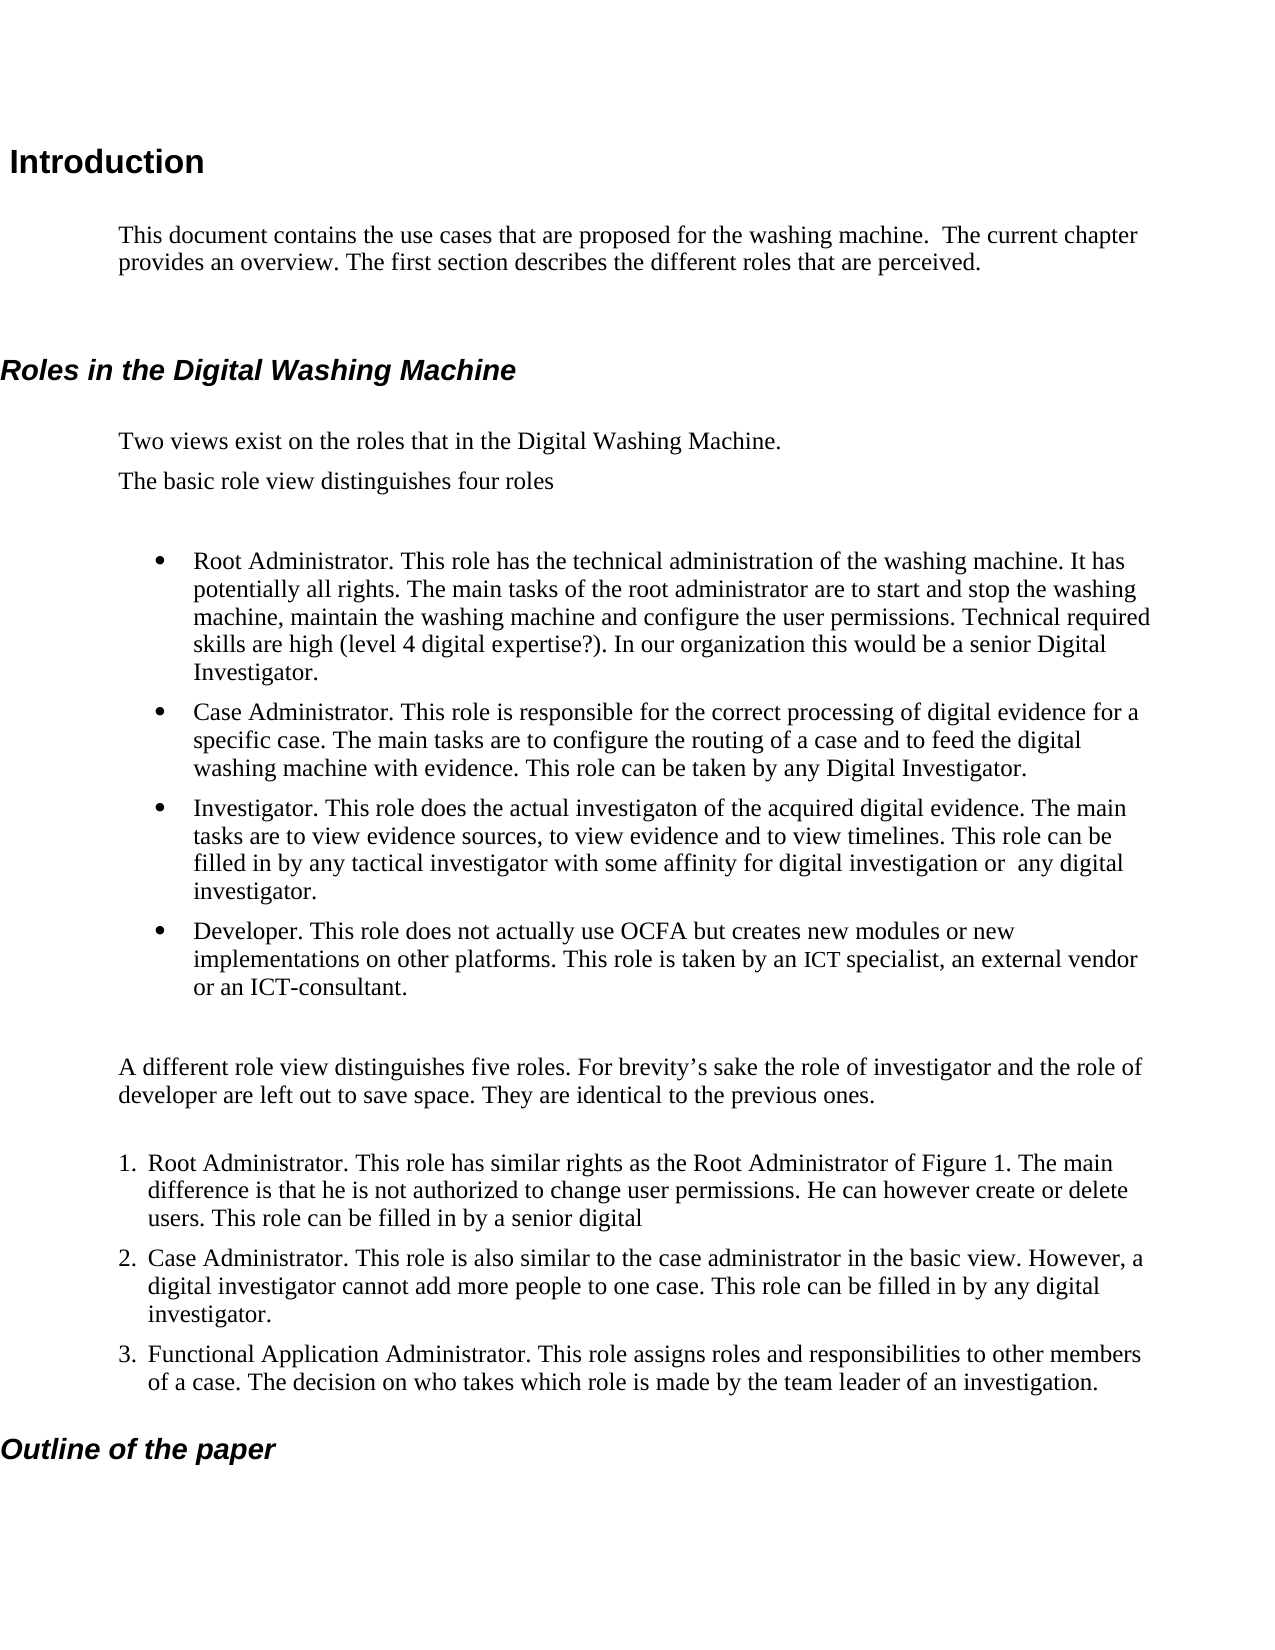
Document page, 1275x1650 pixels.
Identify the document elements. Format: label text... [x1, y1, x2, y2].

list Investigator. This role does the actual investigaton of the acquired digital evidence. The main tasks are to view evidence sources, to view evidence and to view timelines. This role can be filled in by any tactical investigator with some affinity for digital investigation or any digital investigator. [156, 794, 1157, 905]
list Case Administrator. This role is responsible for the correct processing of digital evidence for a specific case. The main tasks are to configure the routing of a case and to feed the digital washing machine with evidence. This role can be taken by any Digital Investigator. [156, 698, 1157, 782]
subtitle Outline of the paper [0, 1433, 1157, 1466]
list Functional Application Administrator. This role assigns roles and responsibilities to other members of a case. The decision on who takes which role is made by the team leader of an investigation. [118, 1340, 1157, 1396]
text The basic role view distinguishes four roles [118, 467, 1157, 495]
subtitle Roles in the Digital Washing Machine [0, 354, 1157, 387]
text Two views exist on the roles that in the Digital Washing Machine. [118, 427, 1157, 454]
text A different role view distinguishes five roles. For brevity’s sake the role of investigator and the role of developer are left out to save space. They are identical to the previous ones. [118, 1053, 1157, 1109]
list Root Administrator. This role has similar rights as the Root Administrator of Figure 1. The main difference is that he is not authorized to change user permissions. He can however create or delete users. This role can be filled in by a senior digital [118, 1149, 1157, 1232]
list Case Administrator. This role is also similar to the case administrator in the basic view. However, a digital investigator cannot add more people to one case. This role can be filled in by any digital investigator. [118, 1244, 1157, 1328]
subtitle Introduction [0, 143, 1157, 181]
list Root Administrator. This role has the technical administration of the washing machine. It has potentially all rights. The main tasks of the root administrator are to start and stop the washing machine, maintain the washing machine and configure the user permissions. Technical required skills are high (level 4 digital expertise?). In our organization this would be a senior Digital Investigator. [156, 547, 1157, 686]
list Developer. This role does not actually use OCFA but creates new modules or new implementations on other platforms. This role is taken by an ICT specialist, an external vendor or an ICT-consultant. [156, 917, 1157, 1001]
text This document contains the use cases that are proposed for the washing machine. The current chapter provides an overview. The first section describes the different roles that are perceived. [118, 221, 1157, 276]
